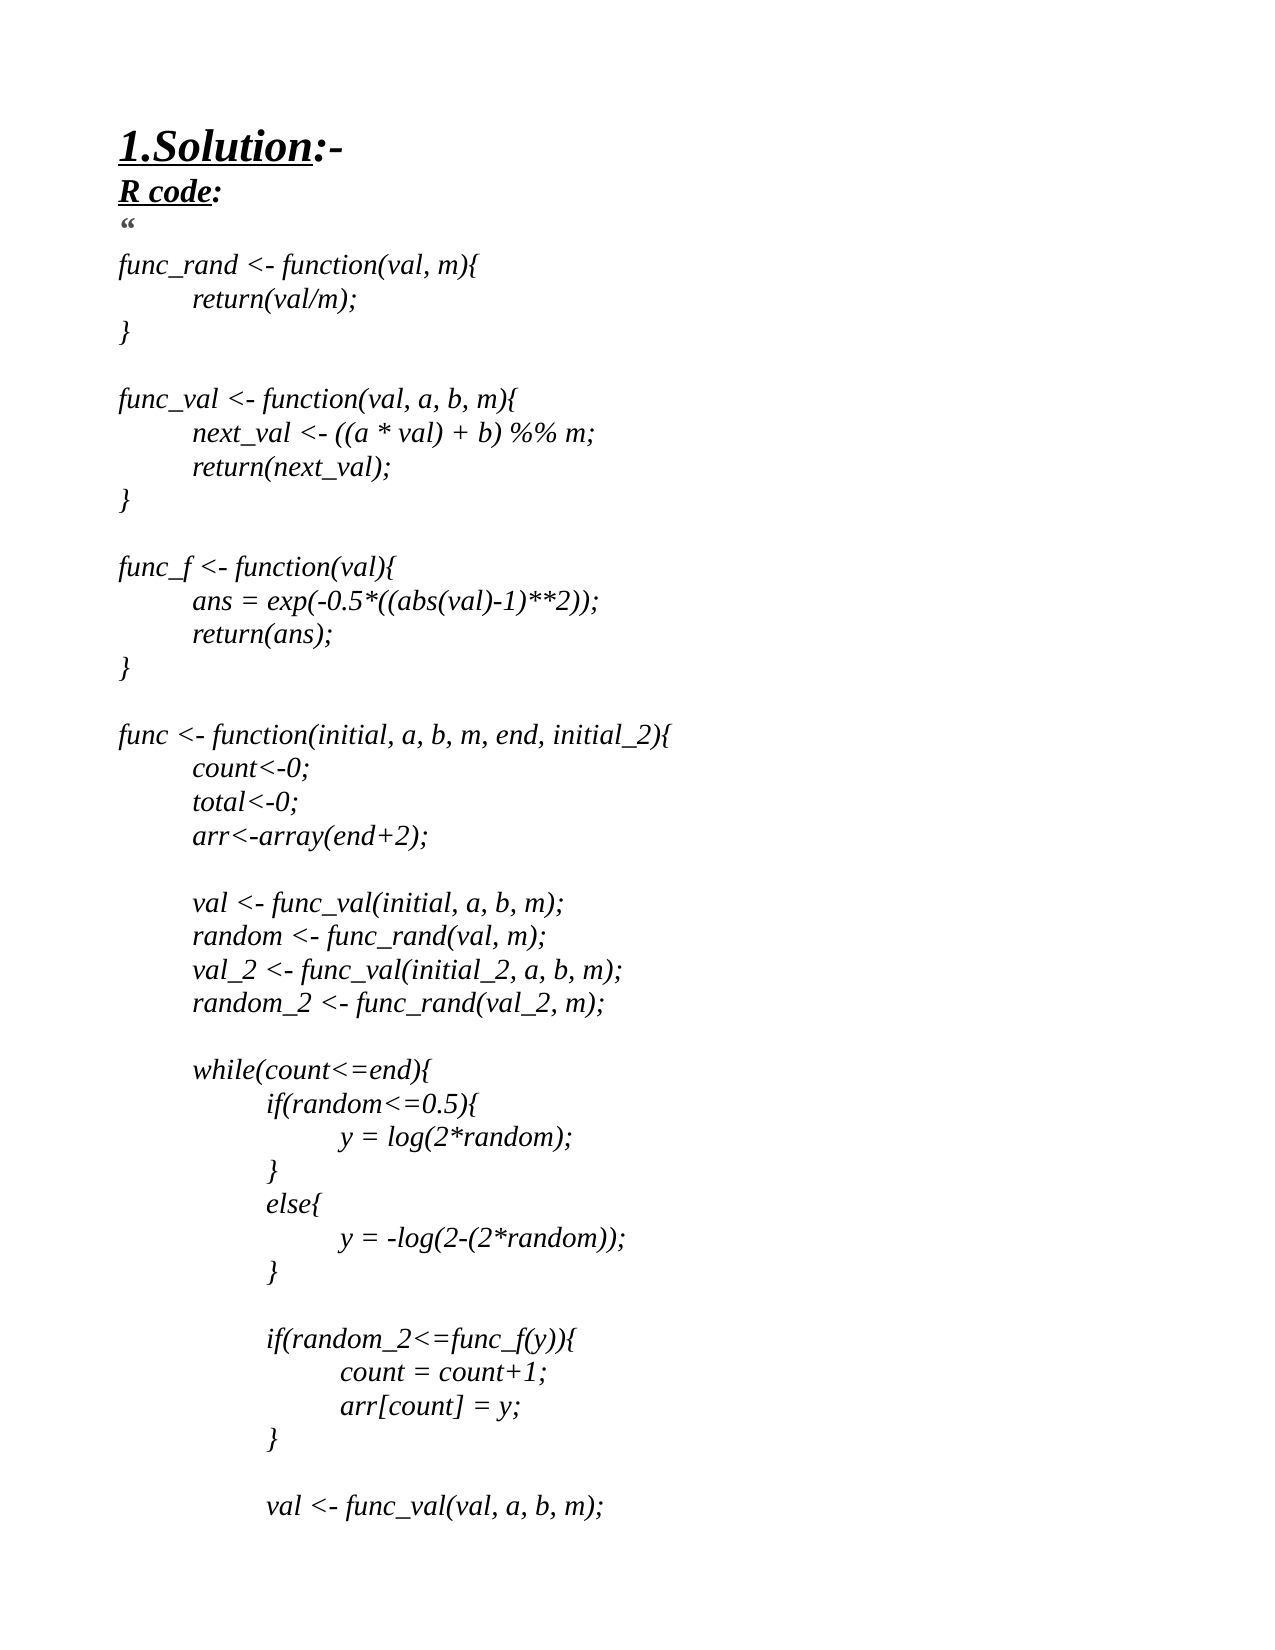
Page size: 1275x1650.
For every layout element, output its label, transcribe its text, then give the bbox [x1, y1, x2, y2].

text } [118, 314, 1157, 348]
text } [118, 482, 1157, 516]
text } [118, 1254, 1157, 1287]
text total<-0; [118, 784, 1157, 818]
text random <- func_rand(val, m); [118, 918, 1157, 952]
text ans = exp(-0.5*((abs(val)-1)**2)); [118, 583, 1157, 616]
text R code: [118, 171, 1157, 209]
text random_2 <- func_rand(val_2, m); [118, 985, 1157, 1019]
text y = -log(2-(2*random)); [118, 1220, 1157, 1254]
text while(count<=end){ [118, 1052, 1157, 1086]
text “ [118, 209, 1157, 247]
text func_val <- function(val, a, b, m){ [118, 382, 1157, 415]
text if(random<=0.5){ [118, 1086, 1157, 1119]
text count = count+1; [118, 1354, 1157, 1388]
text func <- function(initial, a, b, m, end, initial_2){ [118, 717, 1157, 751]
text else{ [118, 1187, 1157, 1220]
text 1.Solution:- [118, 118, 1157, 171]
text if(random_2<=func_f(y)){ [118, 1321, 1157, 1354]
text return(val/m); [118, 281, 1157, 314]
text val_2 <- func_val(initial_2, a, b, m); [118, 952, 1157, 985]
text next_val <- ((a * val) + b) %% m; [118, 415, 1157, 449]
text } [118, 1153, 1157, 1187]
text return(next_val); [118, 449, 1157, 482]
text val <- func_val(initial, a, b, m); [118, 885, 1157, 918]
text arr[count] = y; [118, 1388, 1157, 1421]
text return(ans); [118, 616, 1157, 650]
text arr<-array(end+2); [118, 818, 1157, 851]
text func_f <- function(val){ [118, 549, 1157, 583]
text y = log(2*random); [118, 1119, 1157, 1153]
text } [118, 1421, 1157, 1455]
text count<-0; [118, 751, 1157, 784]
text func_rand <- function(val, m){ [118, 247, 1157, 281]
text val <- func_val(val, a, b, m); [118, 1488, 1157, 1522]
text } [118, 650, 1157, 683]
